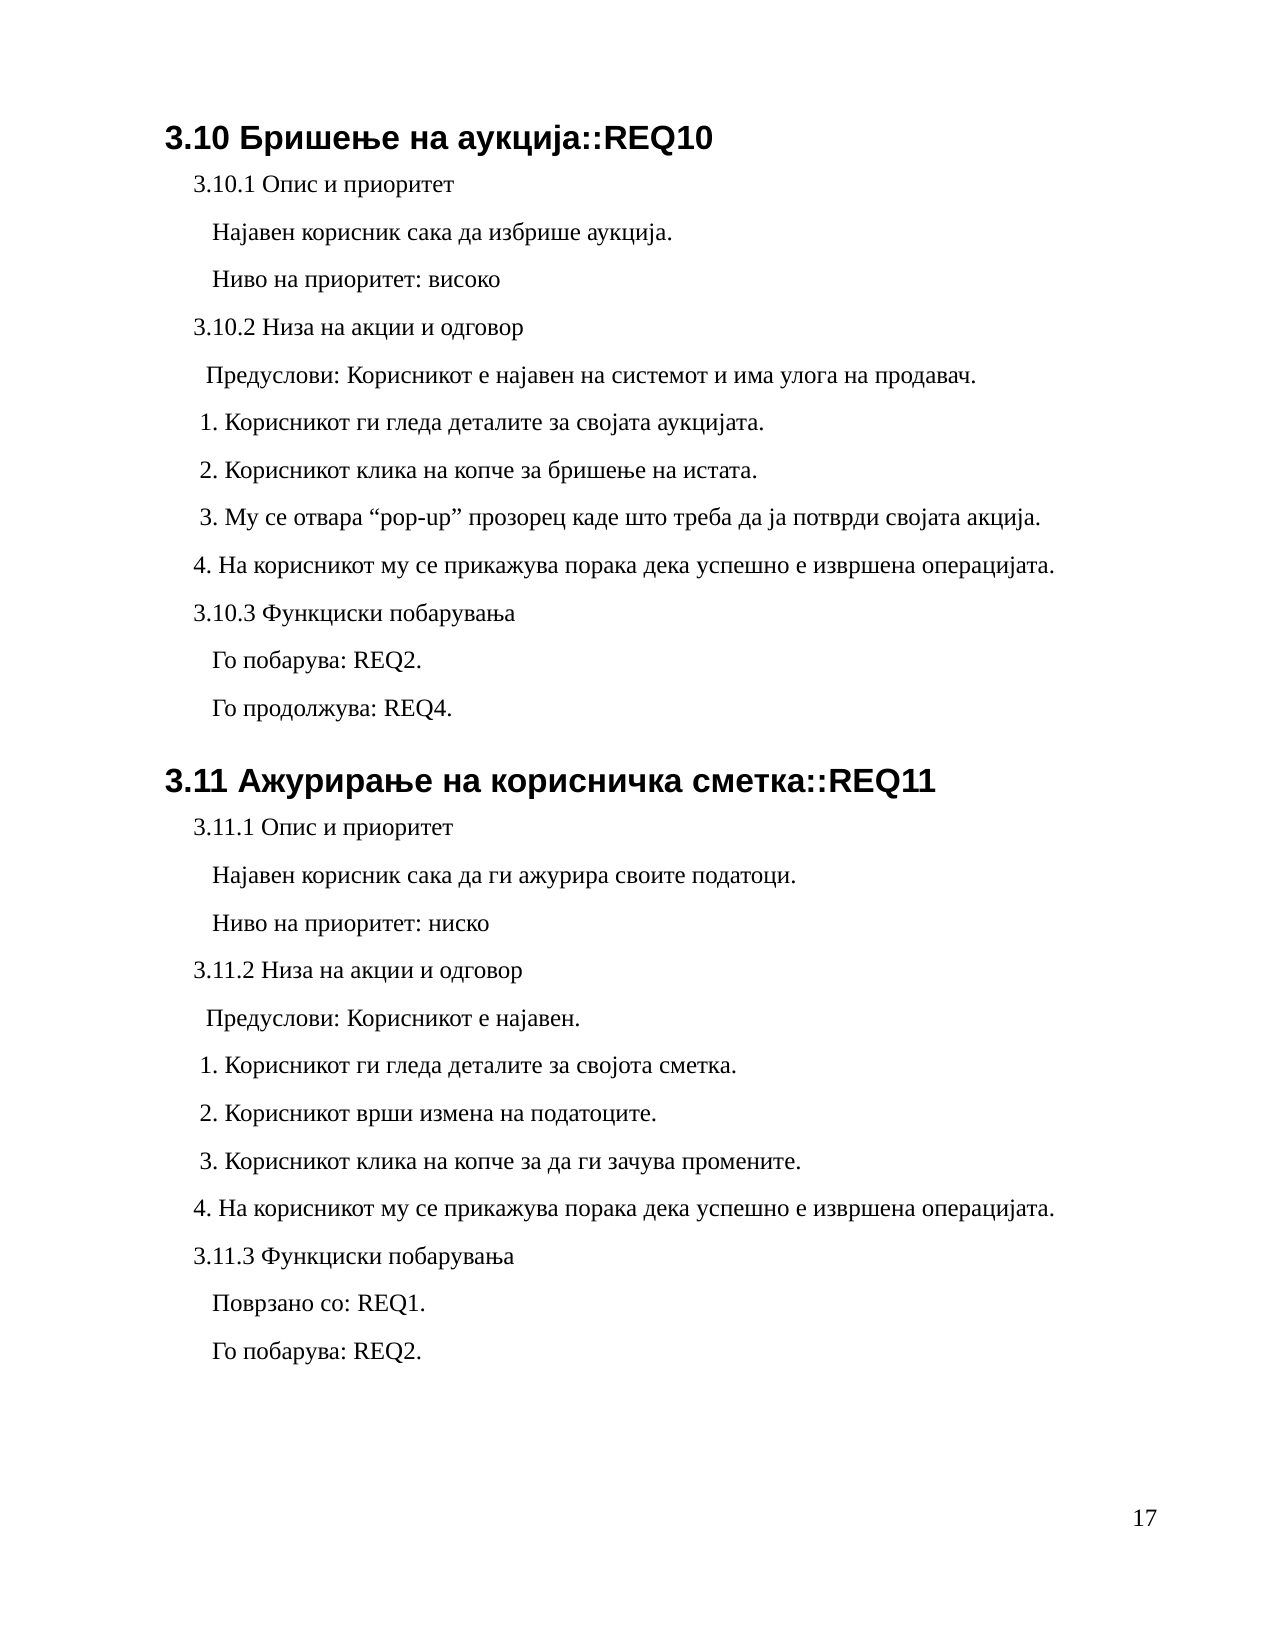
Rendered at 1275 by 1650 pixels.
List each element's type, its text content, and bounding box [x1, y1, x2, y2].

text 3.10.2 Низа на акции и одговор [118, 312, 1157, 341]
text 3.10.3 Функциски побарувања [118, 598, 1157, 626]
text 3.11.3 Функциски побарувања [118, 1241, 1157, 1270]
text 3. Корисникот клика на копче за да ги зачува промените. [118, 1146, 1157, 1174]
text Го побарува: REQ2. [118, 645, 1157, 674]
text 4. На корисникот му се прикажува порака дека успешно е извршена операцијата. [118, 550, 1157, 579]
text 2. Корисникот врши измена на податоците. [118, 1098, 1157, 1127]
text Поврзано со: REQ1. [118, 1288, 1157, 1317]
subtitle 3.10 Бришење на аукција::REQ10 [118, 118, 1157, 157]
text Ниво на приоритет: ниско [118, 908, 1157, 936]
text Најавен корисник сака да избрише аукција. [118, 217, 1157, 246]
text 3. Му се отвара “pop-up” прозорец каде што треба да ја потврди својата акција. [118, 502, 1157, 531]
text 2. Корисникот клика на копче за бришење на истата. [118, 455, 1157, 484]
subtitle 3.11 Ажурирање на корисничка сметка::REQ11 [118, 761, 1157, 800]
text 3.11.1 Опис и приоритет [118, 812, 1157, 841]
text Го побарува: REQ2. [118, 1336, 1157, 1365]
text Предуслови: Корисникот е најавен на системот и има улога на продавач. [118, 360, 1157, 388]
text 3.10.1 Опис и приоритет [118, 169, 1157, 198]
text Предуслови: Корисникот е најавен. [118, 1003, 1157, 1032]
text 1. Корисникот ги гледа деталите за својата аукцијата. [118, 407, 1157, 436]
text Ниво на приоритет: високо [118, 264, 1157, 293]
text Најавен корисник сака да ги ажурира своите податоци. [118, 860, 1157, 889]
text 4. На корисникот му се прикажува порака дека успешно е извршена операцијата. [118, 1193, 1157, 1222]
text 1. Корисникот ги гледа деталите за својота сметка. [118, 1051, 1157, 1079]
text Го продолжува: REQ4. [118, 693, 1157, 722]
text 3.11.2 Низа на акции и одговор [118, 955, 1157, 984]
